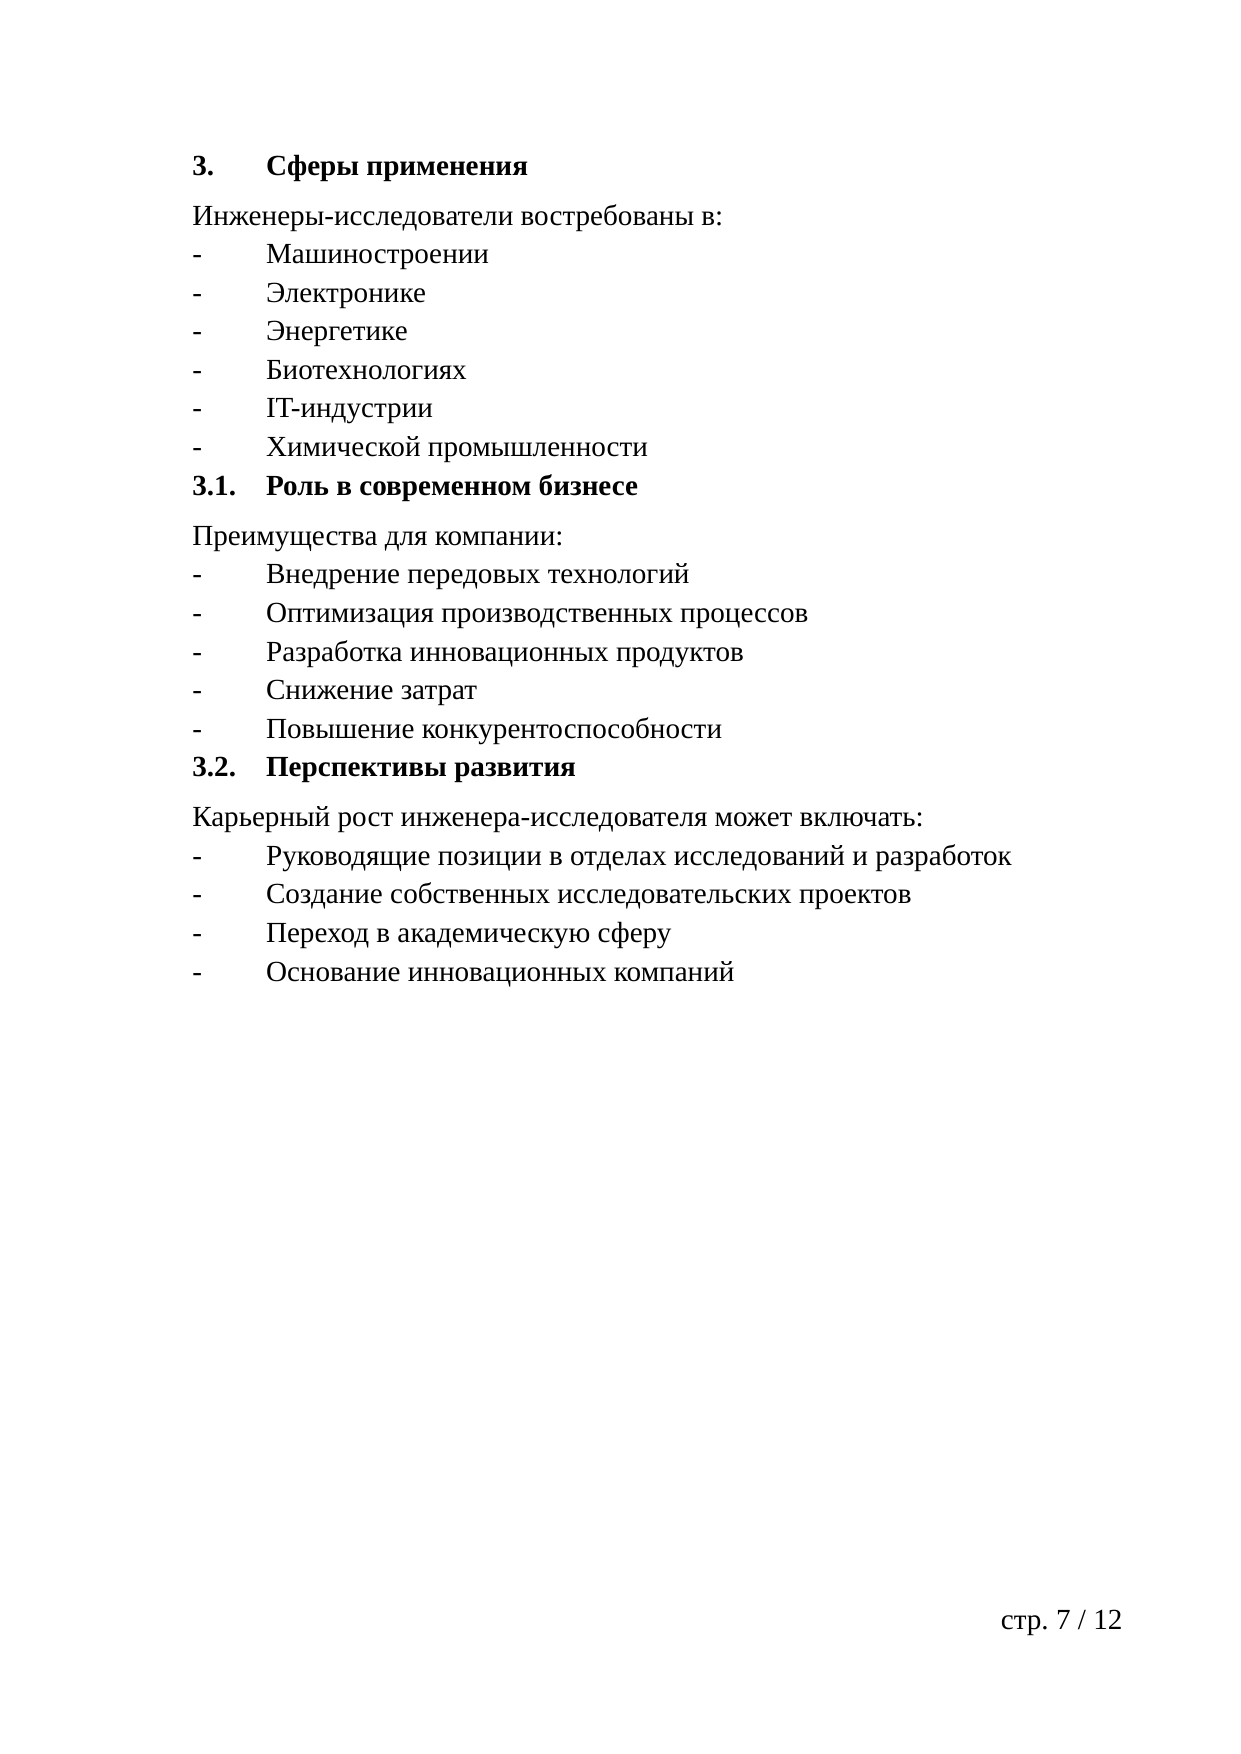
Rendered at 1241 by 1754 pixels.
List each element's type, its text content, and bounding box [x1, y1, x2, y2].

text - Энергетике [118, 313, 1122, 347]
text - Электронике [118, 275, 1122, 308]
subtitle Сферы применения [118, 148, 1122, 181]
text - Руководящие позиции в отделах исследований и разработок [118, 838, 1122, 872]
text - Оптимизация производственных процессов [118, 595, 1122, 629]
text - Переход в академическую сферу [118, 915, 1122, 949]
text - Биотехнологиях [118, 352, 1122, 386]
text - Создание собственных исследовательских проектов [118, 877, 1122, 910]
subtitle Перспективы развития [118, 749, 1122, 783]
text Инженеры-исследователи востребованы в: [118, 198, 1122, 231]
text - Машиностроении [118, 236, 1122, 270]
text Преимущества для компании: [118, 518, 1122, 552]
text - Повышение конкурентоспособности [118, 711, 1122, 744]
text - Химической промышленности [118, 429, 1122, 463]
text - Разработка инновационных продуктов [118, 634, 1122, 667]
text Карьерный рост инженера-исследователя может включать: [118, 799, 1122, 833]
text - Снижение затрат [118, 672, 1122, 706]
text - Внедрение передовых технологий [118, 557, 1122, 590]
text - IT-индустрии [118, 391, 1122, 424]
text - Основание инновационных компаний [118, 954, 1122, 987]
subtitle Роль в современном бизнесе [118, 468, 1122, 501]
